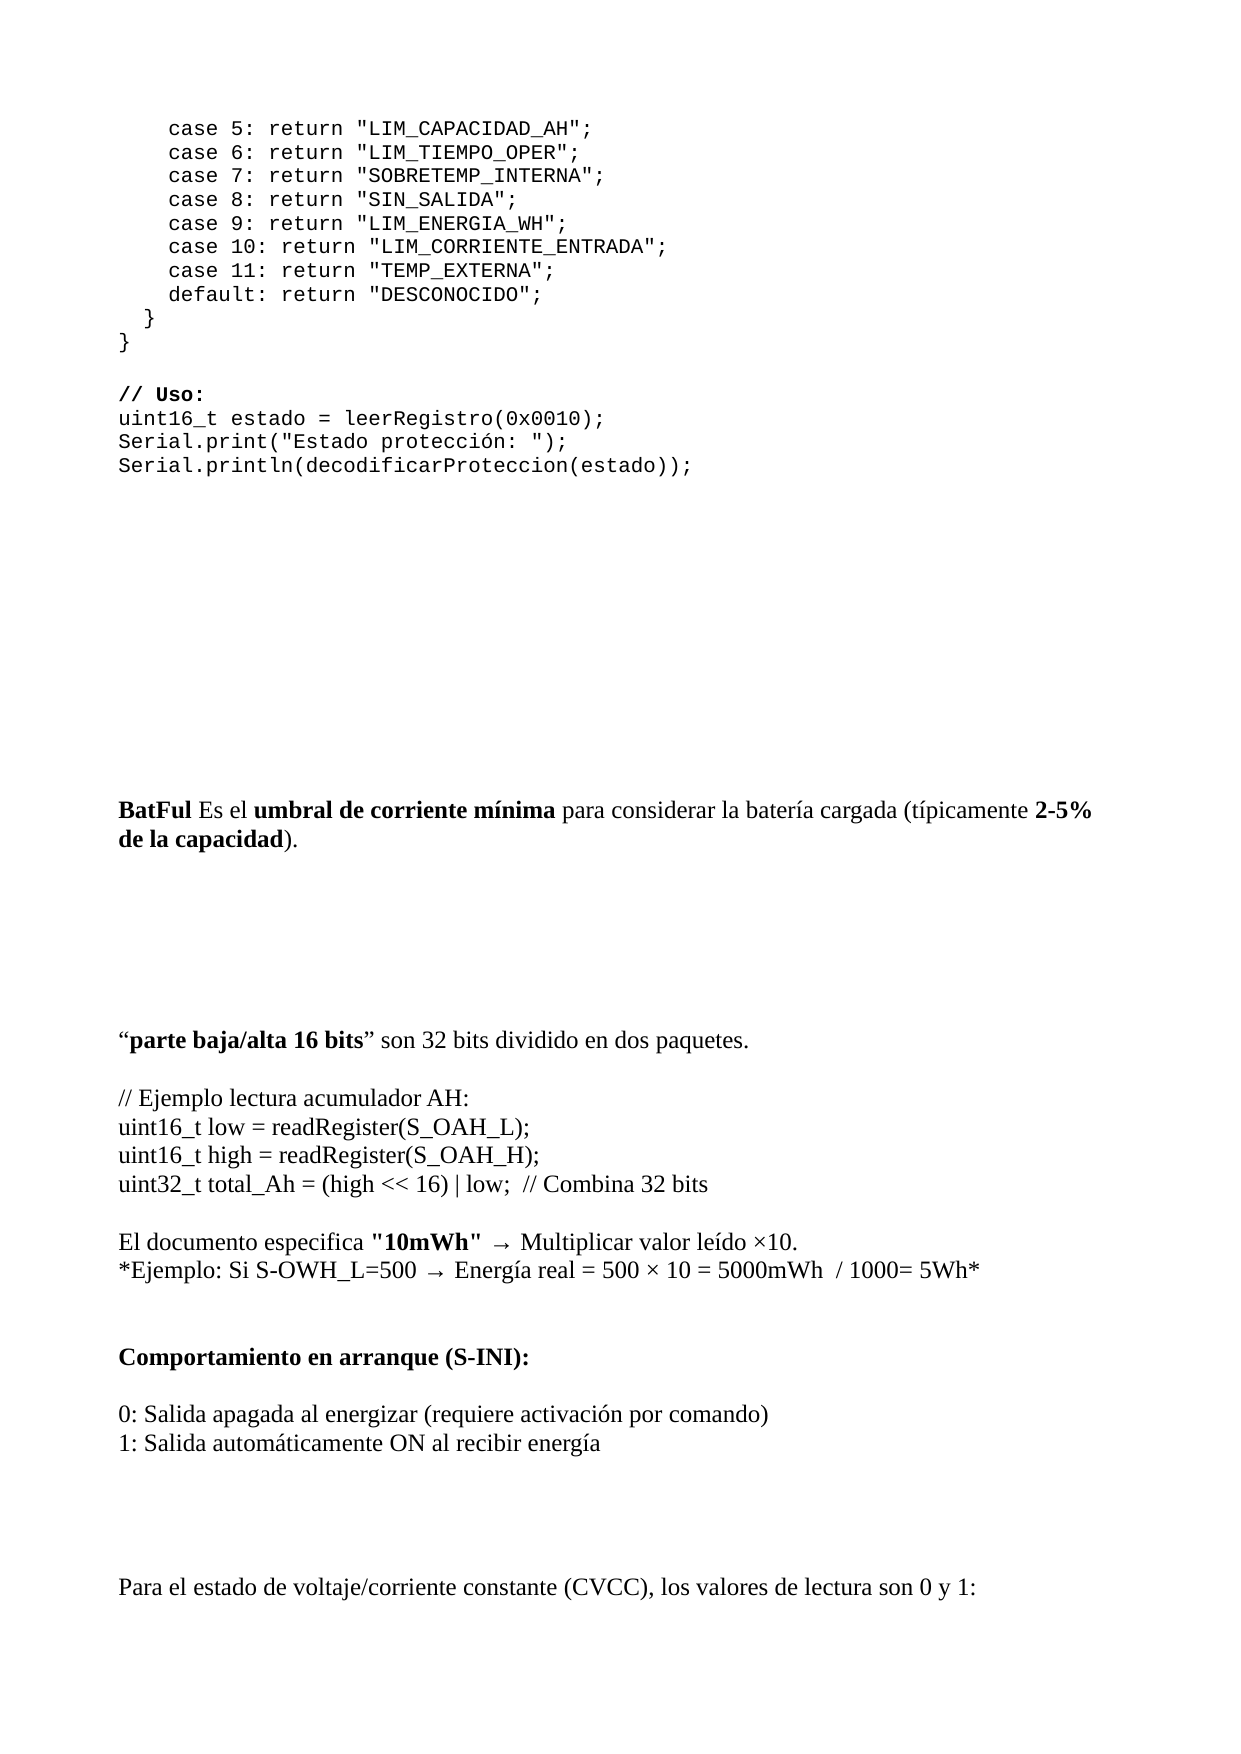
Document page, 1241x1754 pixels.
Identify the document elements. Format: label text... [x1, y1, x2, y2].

text // Ejemplo lectura acumulador AH: uint16_t low = readRegister(S_OAH_L); uint16_t high = readRegister(S_OAH_H); uint32_t total_Ah = (high << 16) | low; // Combina 32 bits [118, 1083, 1122, 1198]
text default: return "DESCONOCIDO"; [118, 284, 1122, 307]
text // Uso: [118, 384, 1122, 408]
text Serial.println(decodificarProteccion(estado)); [118, 455, 1122, 479]
text } [118, 307, 1122, 331]
text case 5: return "LIM_CAPACIDAD_AH"; [118, 118, 1122, 142]
text BatFul Es el umbral de corriente mínima para considerar la batería cargada (típicamente 2-5% de la capacidad). [118, 796, 1122, 853]
text 0: Salida apagada al energizar (requiere activación por comando) [118, 1399, 1122, 1428]
text Para el estado de voltaje/corriente constante (CVCC), los valores de lectura son 0 y 1: [118, 1572, 1122, 1601]
text uint16_t estado = leerRegistro(0x0010); [118, 408, 1122, 431]
text case 10: return "LIM_CORRIENTE_ENTRADA"; [118, 236, 1122, 260]
text case 9: return "LIM_ENERGIA_WH"; [118, 213, 1122, 236]
text Serial.print("Estado protección: "); [118, 431, 1122, 455]
text } [118, 331, 1122, 354]
text Comportamiento en arranque (S-INI): [118, 1342, 1122, 1371]
text case 11: return "TEMP_EXTERNA"; [118, 260, 1122, 284]
text El documento especifica "10mWh" → Multiplicar valor leído ×10. *Ejemplo: Si S-OWH_L=500 → Energía real = 500 × 10 = 5000mWh / 1000= 5Wh* [118, 1227, 1122, 1284]
text 1: Salida automáticamente ON al recibir energía [118, 1428, 1122, 1457]
text “parte baja/alta 16 bits” son 32 bits dividido en dos paquetes. [118, 1026, 1122, 1054]
text case 6: return "LIM_TIEMPO_OPER"; [118, 142, 1122, 165]
text case 7: return "SOBRETEMP_INTERNA"; [118, 165, 1122, 189]
text case 8: return "SIN_SALIDA"; [118, 189, 1122, 213]
